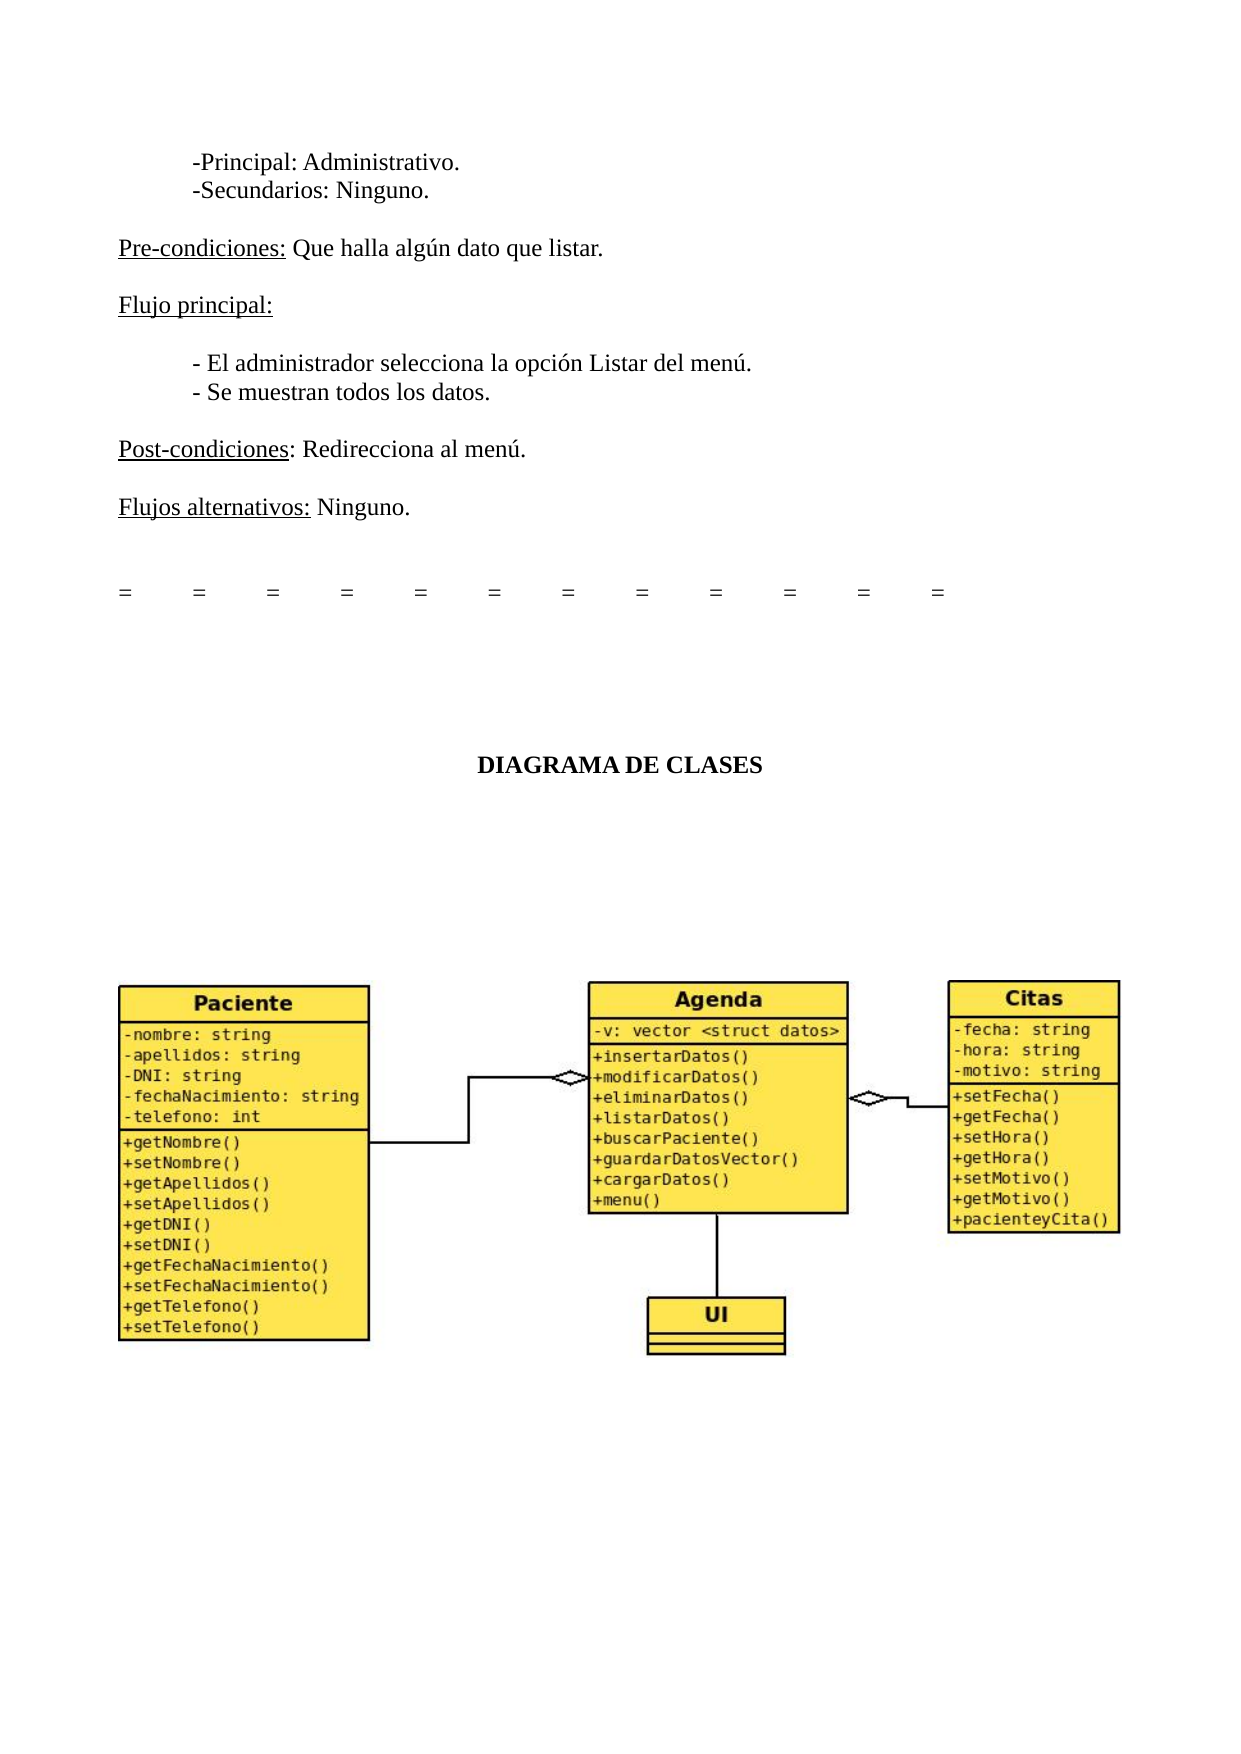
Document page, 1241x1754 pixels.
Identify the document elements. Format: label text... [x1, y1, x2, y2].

picture [118, 980, 1123, 1358]
text - Se muestran todos los datos. [118, 377, 1122, 406]
text Flujo principal: [118, 291, 1122, 319]
text Pre-condiciones: Que halla algún dato que listar. [118, 233, 1122, 262]
text Flujos alternativos: Ninguno. [118, 492, 1122, 521]
text = = = = = = = = = = = = [118, 578, 1122, 607]
text -Principal: Administrativo. [118, 147, 1122, 176]
text -Secundarios: Ninguno. [118, 176, 1122, 204]
text - El administrador selecciona la opción Listar del menú. [118, 348, 1122, 377]
text Post-condiciones: Redirecciona al menú. [118, 434, 1122, 463]
text DIAGRAMA DE CLASES [118, 751, 1122, 779]
